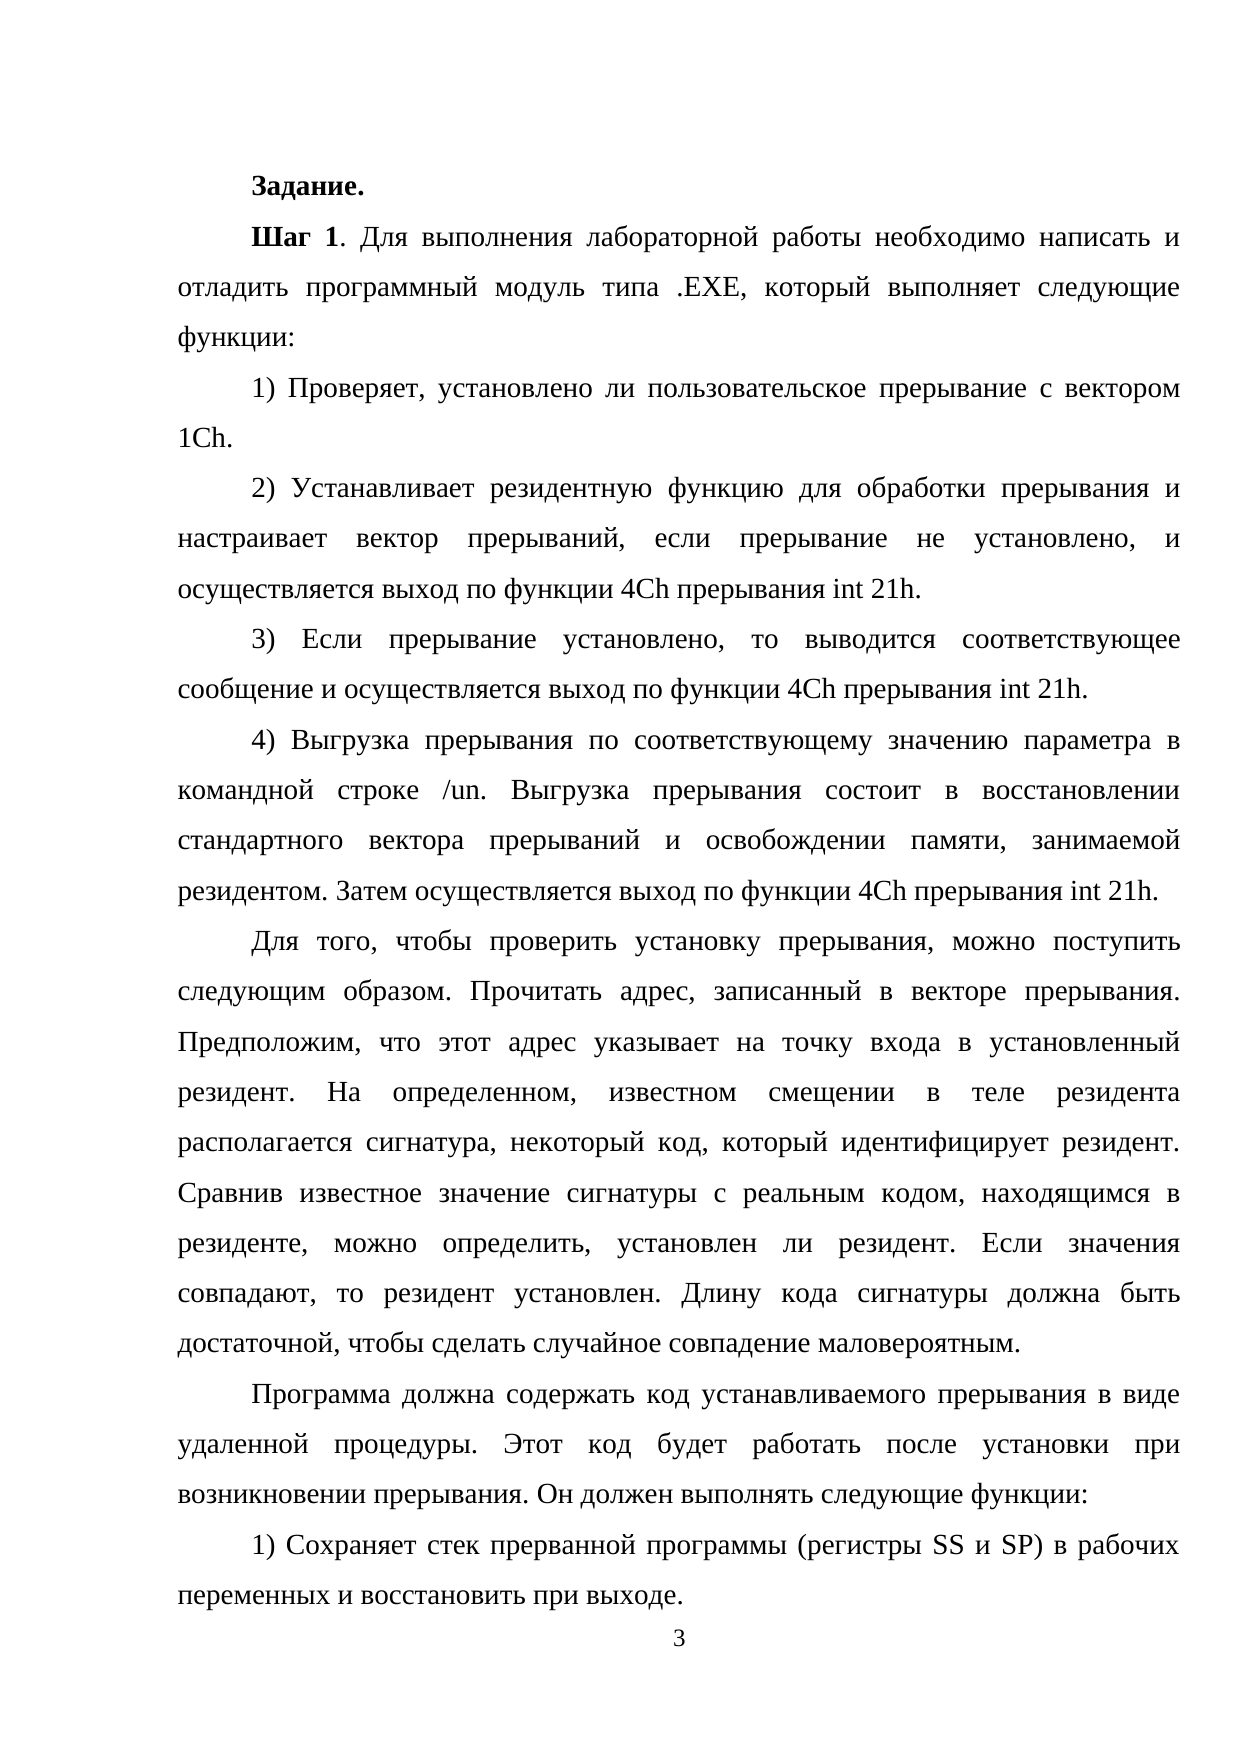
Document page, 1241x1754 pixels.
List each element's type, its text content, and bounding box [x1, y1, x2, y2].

text Программа должна содержать код устанавливаемого прерывания в виде удаленной процедуры. Этот код будет работать после установки при возникновении прерывания. Он должен выполнять следующие функции: [177, 1376, 1181, 1510]
text Задание. [177, 168, 1181, 202]
text Шаг 1. Для выполнения лабораторной работы необходимо написать и отладить программный модуль типа .ЕХЕ, который выполняет следующие функции: [177, 219, 1181, 353]
text 1) Проверяет, установлено ли пользовательское прерывание с вектором 1Сh. [177, 370, 1181, 453]
text 2) Устанавливает резидентную функцию для обработки прерывания и настраивает вектор прерываний, если прерывание не установлено, и осуществляется выход по функции 4Сh прерывания int 21h. [177, 470, 1181, 604]
text 1) Сохраняет стек прерванной программы (регистры SS и SP) в рабочих переменных и восстановить при выходе. [177, 1527, 1181, 1611]
text 3) Если прерывание установлено, то выводится соответствующее сообщение и осуществляется выход по функции 4Сh прерывания int 21h. [177, 621, 1181, 705]
text 4) Выгрузка прерывания по соответствующему значению параметра в командной строке /un. Выгрузка прерывания состоит в восстановлении стандартного вектора прерываний и освобождении памяти, занимаемой резидентом. Затем осуществляется выход по функции 4Сh прерывания int 21h. [177, 722, 1181, 906]
text Для того, чтобы проверить установку прерывания, можно поступить следующим образом. Прочитать адрес, записанный в векторе прерывания. Предположим, что этот адрес указывает на точку входа в установленный резидент. На определенном, известном смещении в теле резидента располагается сигнатура, некоторый код, который идентифицирует резидент. Сравнив известное значение сигнатуры с реальным кодом, находящимся в резиденте, можно определить, установлен ли резидент. Если значения совпадают, то резидент установлен. Длину кода сигнатуры должна быть достаточной, чтобы сделать случайное совпадение маловероятным. [177, 923, 1181, 1359]
